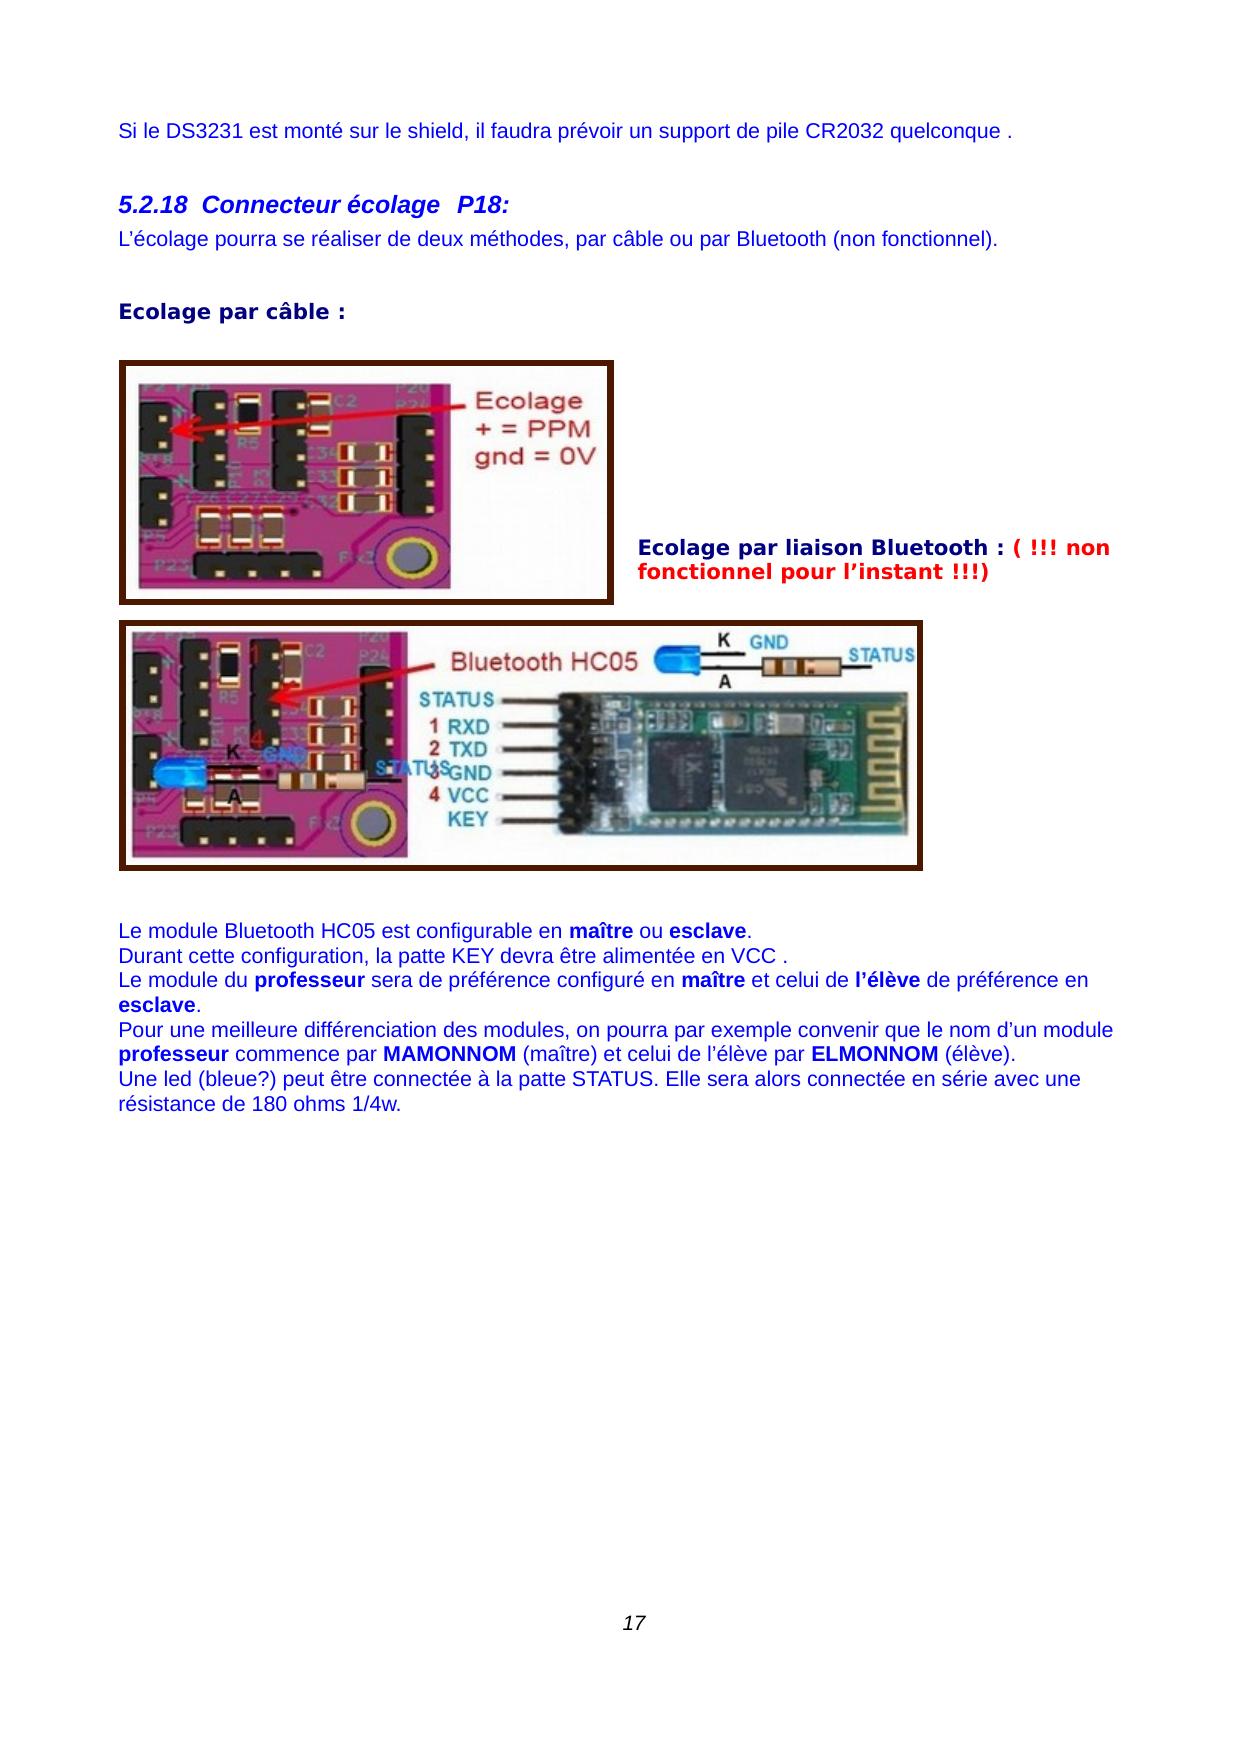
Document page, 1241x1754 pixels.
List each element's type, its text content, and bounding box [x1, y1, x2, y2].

text Le module du professeur sera de préférence configuré en maître et celui de l’élève de préférence en esclave. [118, 968, 1122, 1017]
text L’écolage pourra se réaliser de deux méthodes, par câble ou par Bluetooth (non fonctionnel). [118, 226, 1122, 250]
text Le module Bluetooth HC05 est configurable en maître ou esclave. [118, 918, 1122, 943]
picture [126, 626, 917, 865]
subtitle 5.2.18 Connecteur écolage P18: [118, 191, 1122, 219]
text Si le DS3231 est monté sur le shield, il faudra prévoir un support de pile CR2032 quelconque . [118, 118, 1122, 143]
subtitle Ecolage par liaison Bluetooth : ( !!! non fonctionnel pour l’instant !!!) [614, 535, 1122, 585]
picture [126, 366, 607, 599]
subtitle Ecolage par câble : [118, 300, 1122, 325]
text Une led (bleue?) peut être connectée à la patte STATUS. Elle sera alors connectée en série avec une résistance de 180 ohms 1/4w. [118, 1066, 1122, 1116]
text Durant cette configuration, la patte KEY devra être alimentée en VCC . [118, 943, 1122, 968]
text Pour une meilleure différenciation des modules, on pourra par exemple convenir que le nom d’un module professeur commence par MAMONNOM (maître) et celui de l’élève par ELMONNOM (élève). [118, 1017, 1122, 1066]
